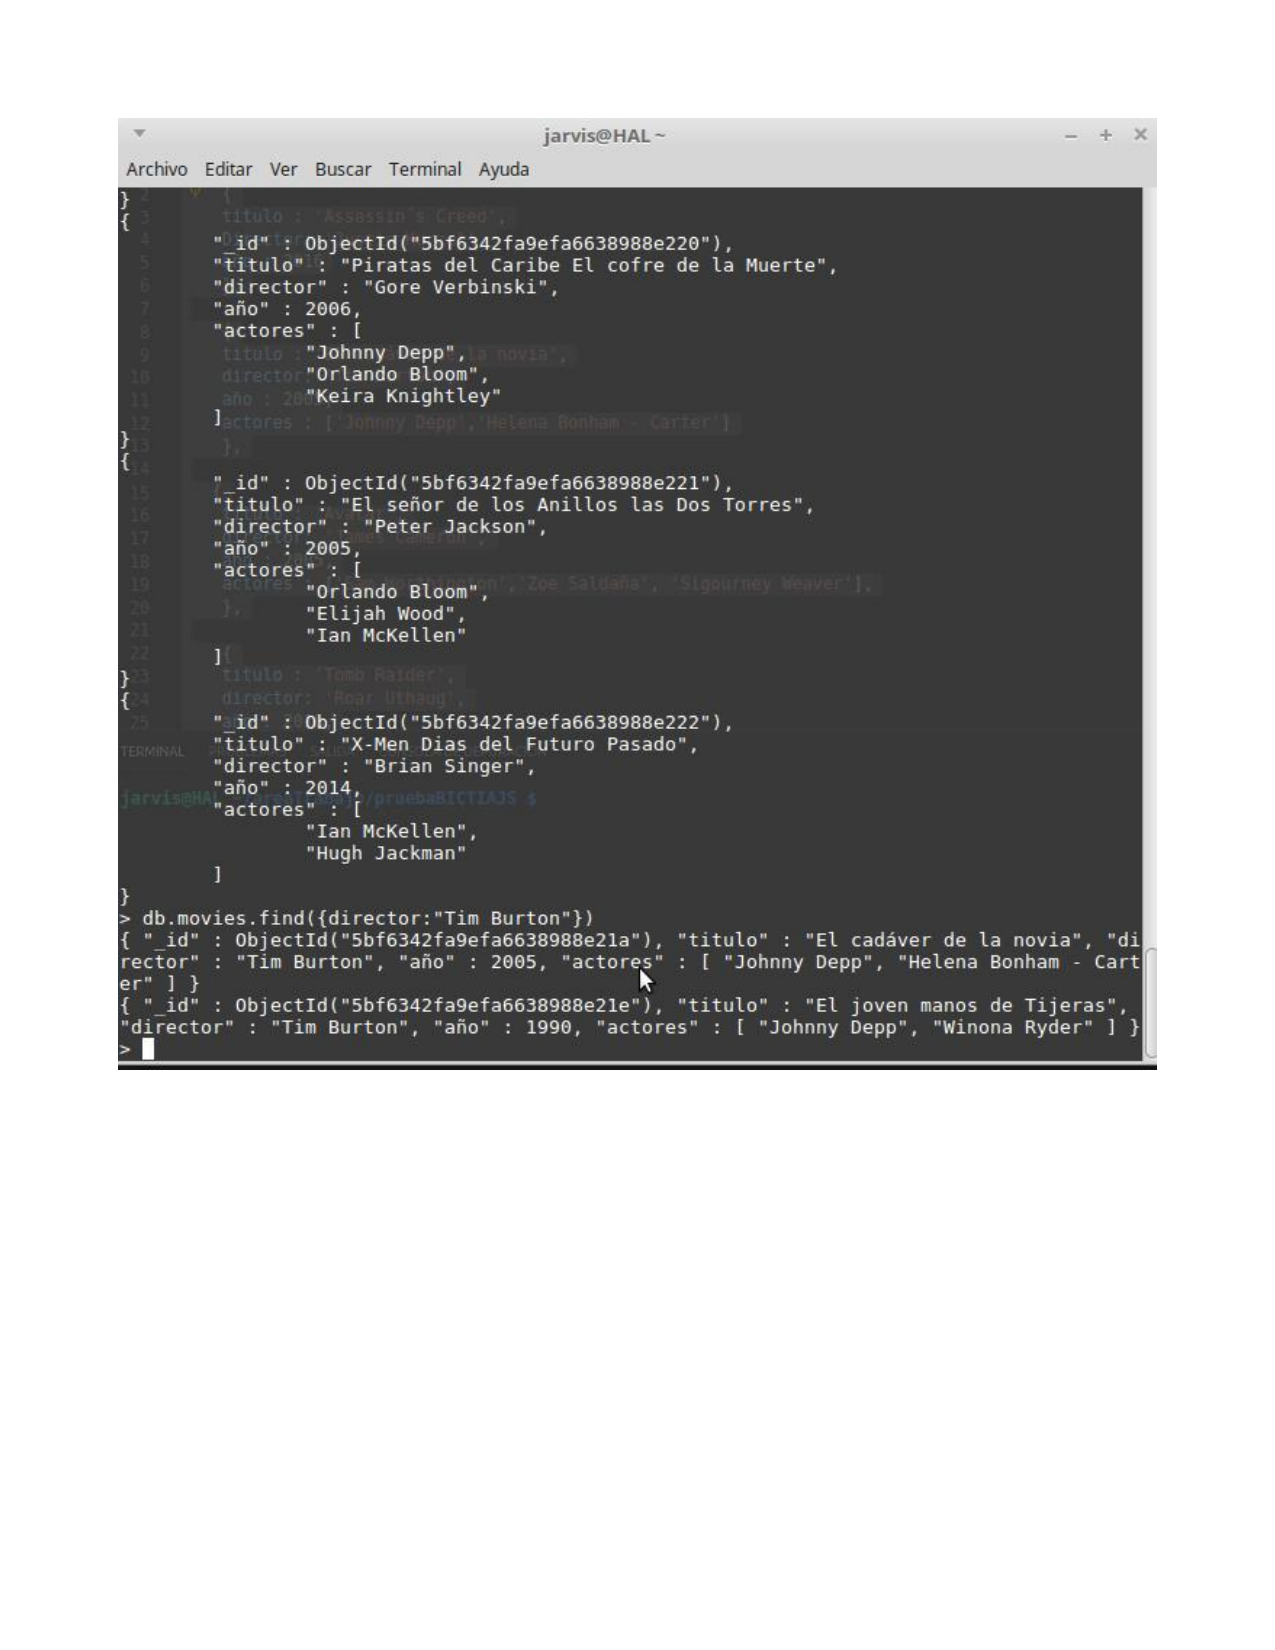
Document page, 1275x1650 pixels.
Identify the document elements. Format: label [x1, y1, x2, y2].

picture [118, 118, 1157, 1070]
